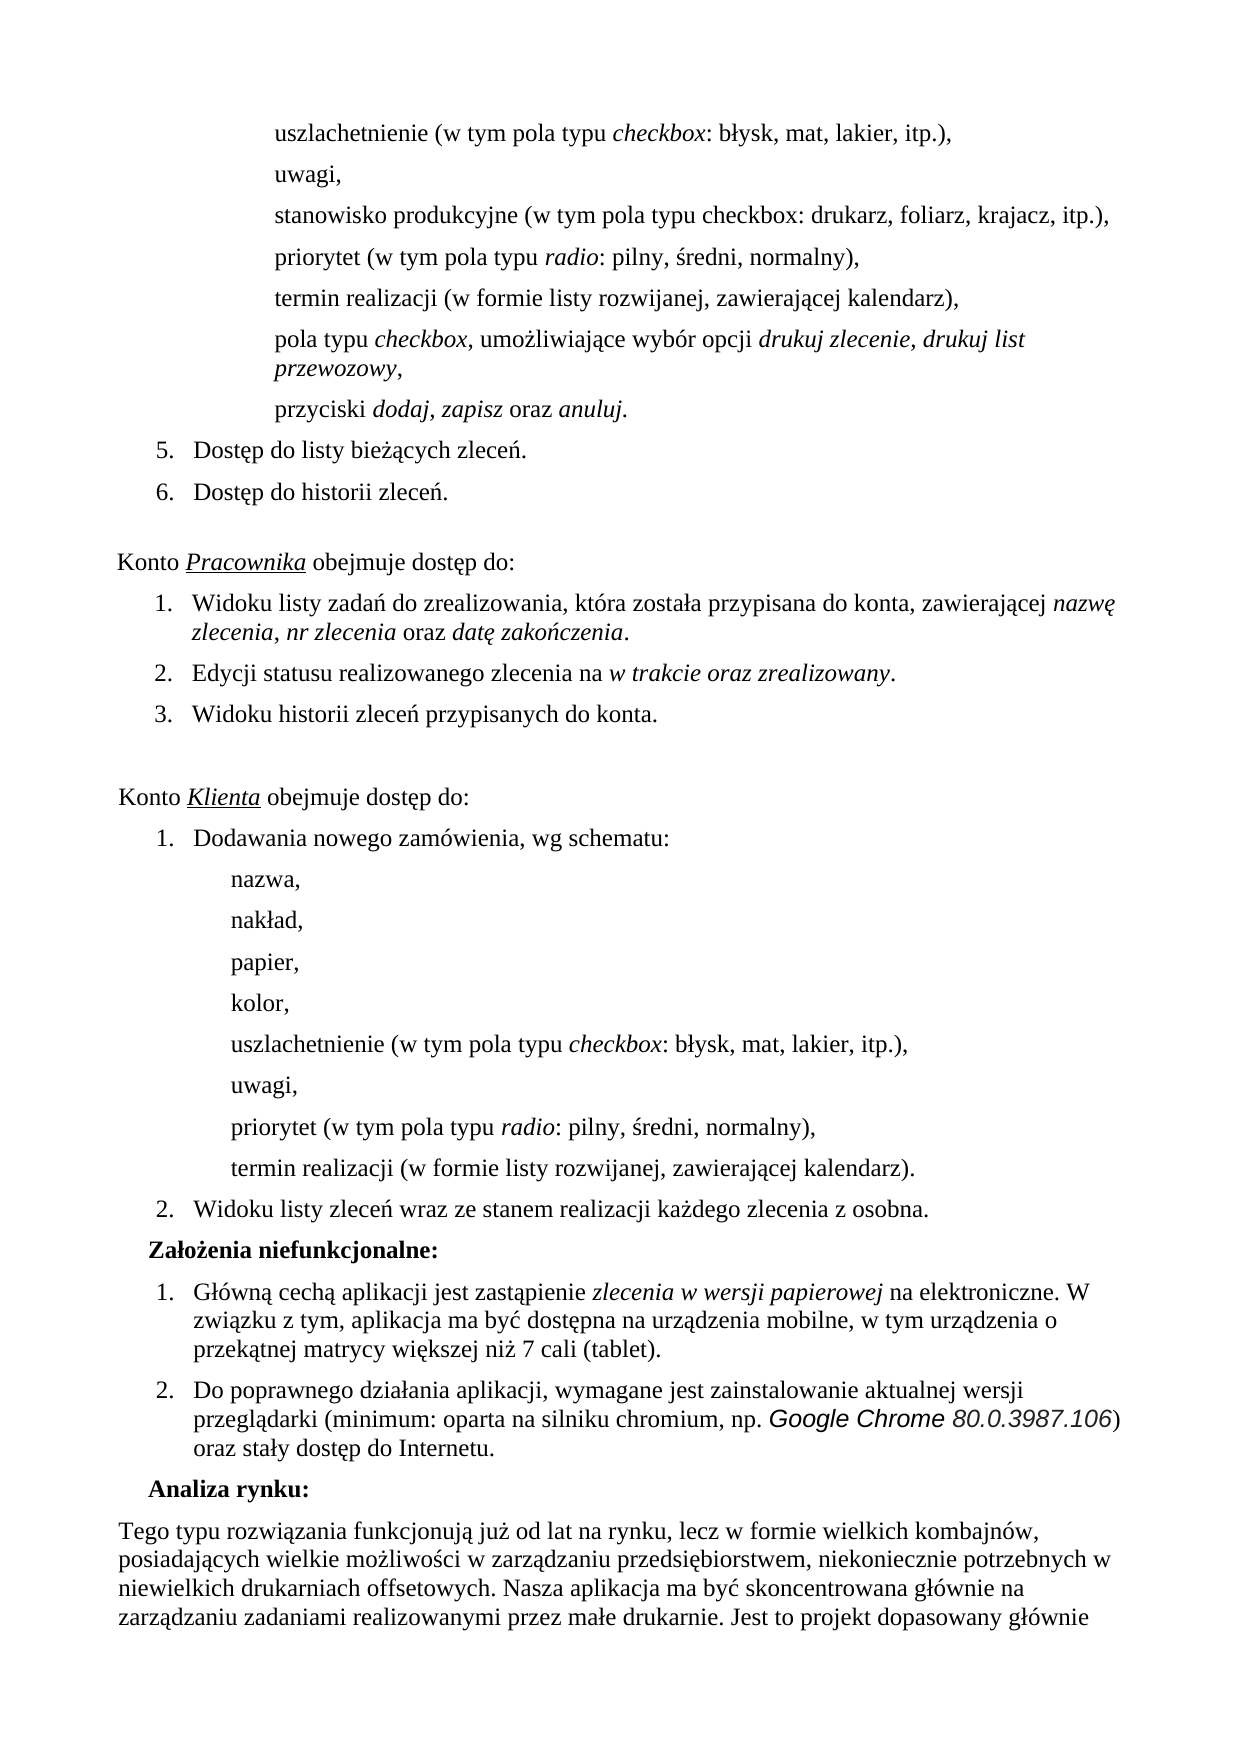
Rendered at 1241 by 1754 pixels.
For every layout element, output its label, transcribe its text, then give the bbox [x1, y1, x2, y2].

list priorytet (w tym pola typu radio: pilny, średni, normalny), [193, 1112, 1122, 1141]
list uszlachetnienie (w tym pola typu checkbox: błysk, mat, lakier, itp.), [193, 1029, 1122, 1058]
text Konto Klienta obejmuje dostęp do: [118, 782, 1122, 811]
list Dostęp do historii zleceń. [156, 477, 1122, 534]
list pola typu checkbox, umożliwiające wybór opcji drukuj zlecenie, drukuj list przewozowy, [237, 324, 1122, 382]
list Dodawania nowego zamówienia, wg schematu: [156, 823, 1122, 852]
list priorytet (w tym pola typu radio: pilny, średni, normalny), [237, 242, 1122, 271]
text Analiza rynku: [118, 1474, 1122, 1503]
list uwagi, [237, 159, 1122, 188]
list termin realizacji (w formie listy rozwijanej, zawierającej kalendarz), [237, 283, 1122, 312]
list Dostęp do listy bieżących zleceń. [156, 436, 1122, 464]
list uszlachetnienie (w tym pola typu checkbox: błysk, mat, lakier, itp.), [237, 118, 1122, 147]
list nakład, [193, 906, 1122, 934]
list kolor, [193, 988, 1122, 1017]
list Widoku listy zadań do zrealizowania, która została przypisana do konta, zawierającej nazwę zlecenia, nr zlecenia oraz datę zakończenia. [154, 588, 1122, 646]
list przyciski dodaj, zapisz oraz anuluj. [237, 394, 1122, 423]
list papier, [193, 947, 1122, 976]
list Do poprawnego działania aplikacji, wymagane jest zainstalowanie aktualnej wersji przeglądarki (minimum: oparta na silniku chromium, np. Google Chrome 80.0.3987.106) oraz stały dostęp do Internetu. [156, 1376, 1122, 1462]
list stanowisko produkcyjne (w tym pola typu checkbox: drukarz, foliarz, krajacz, itp.), [237, 201, 1122, 229]
list Edycji statusu realizowanego zlecenia na w trakcie oraz zrealizowany. [154, 658, 1122, 687]
text Tego typu rozwiązania funkcjonują już od lat na rynku, lecz w formie wielkich kombajnów, posiadających wielkie możliwości w zarządzaniu przedsiębiorstwem, niekoniecznie potrzebnych w niewielkich drukarniach offsetowych. Nasza aplikacja ma być skoncentrowana głównie na zarządzaniu zadaniami realizowanymi przez małe drukarnie. Jest to projekt dopasowany głównie [118, 1516, 1122, 1631]
list termin realizacji (w formie listy rozwijanej, zawierającej kalendarz). [193, 1153, 1122, 1182]
text Założenia niefunkcjonalne: [118, 1236, 1122, 1264]
list nazwa, [193, 864, 1122, 893]
list Widoku historii zleceń przypisanych do konta. [154, 699, 1122, 728]
list Widoku listy zleceń wraz ze stanem realizacji każdego zlecenia z osobna. [156, 1194, 1122, 1223]
list Główną cechą aplikacji jest zastąpienie zlecenia w wersji papierowej na elektroniczne. W związku z tym, aplikacja ma być dostępna na urządzenia mobilne, w tym urządzenia o przekątnej matrycy większej niż 7 cali (tablet). [156, 1277, 1122, 1363]
text Konto Pracownika obejmuje dostęp do: [117, 547, 1122, 576]
list uwagi, [193, 1071, 1122, 1099]
